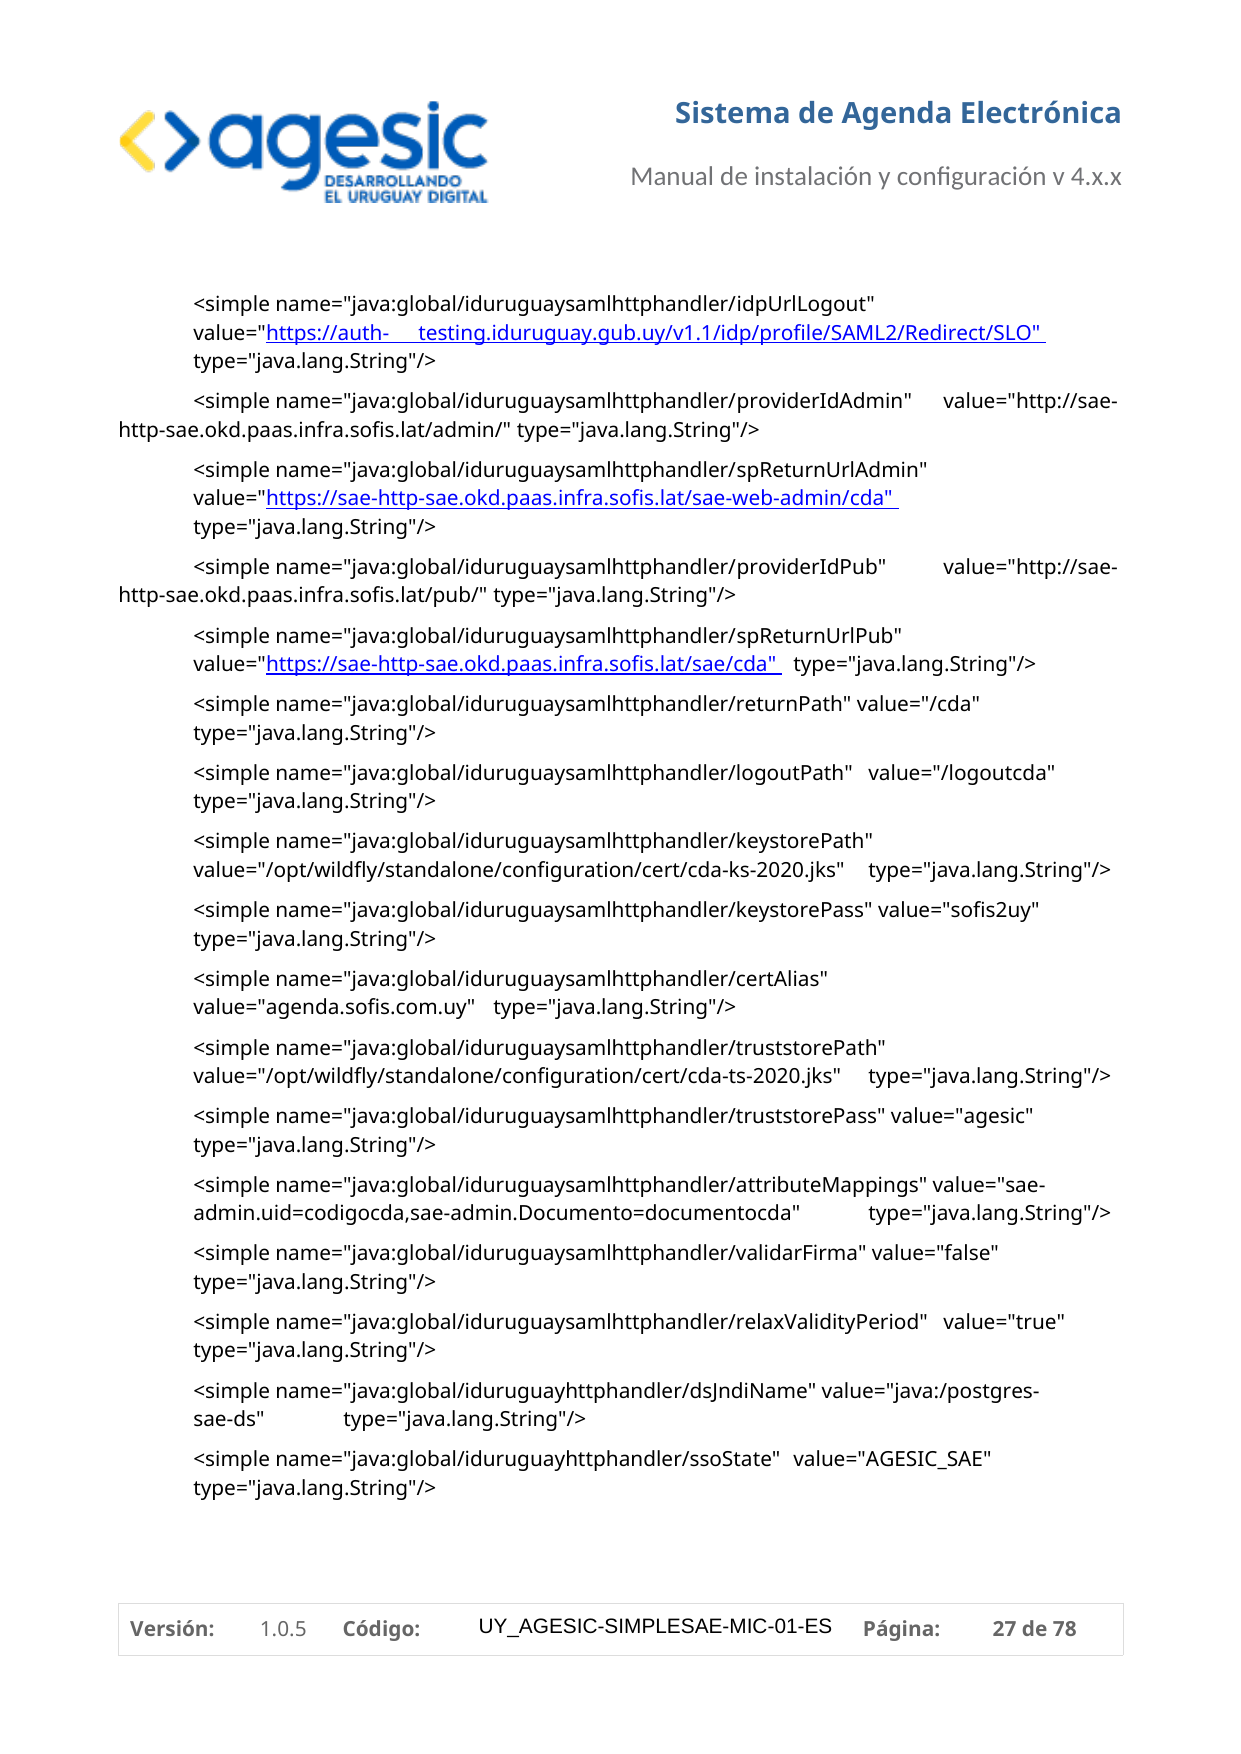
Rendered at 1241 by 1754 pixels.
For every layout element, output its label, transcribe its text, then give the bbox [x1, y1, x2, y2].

text <simple name="java:global/iduruguayhttphandler/ssoState" value="AGESIC_SAE" type="java.lang.String"/> [118, 1444, 1122, 1501]
text <simple name="java:global/iduruguaysamlhttphandler/attributeMappings" value="sae- admin.uid=codigocda,sae-admin.Documento=documentocda" type="java.lang.String"/> [118, 1170, 1122, 1227]
text <simple name="java:global/iduruguaysamlhttphandler/truststorePath" value="/opt/wildfly/standalone/configuration/cert/cda-ts-2020.jks" type="java.lang.String"/> [118, 1033, 1122, 1089]
text <simple name="java:global/iduruguaysamlhttphandler/idpUrlLogout" value="https://auth- testing.iduruguay.gub.uy/v1.1/idp/profile/SAML2/Redirect/SLO" type="java.lang.String"/> [118, 289, 1122, 374]
text <simple name="java:global/iduruguaysamlhttphandler/truststorePass" value="agesic" type="java.lang.String"/> [118, 1101, 1122, 1158]
text <simple name="java:global/iduruguaysamlhttphandler/providerIdPub" value="http://sae-http-sae.okd.paas.infra.sofis.lat/pub/" type="java.lang.String"/> [118, 552, 1122, 609]
text <simple name="java:global/iduruguaysamlhttphandler/spReturnUrlPub" value="https://sae-http-sae.okd.paas.infra.sofis.lat/sae/cda" type="java.lang.String"/> [118, 621, 1122, 678]
text <simple name="java:global/iduruguaysamlhttphandler/keystorePass" value="sofis2uy" type="java.lang.String"/> [118, 895, 1122, 952]
picture [119, 101, 489, 203]
text <simple name="java:global/iduruguaysamlhttphandler/logoutPath" value="/logoutcda" type="java.lang.String"/> [118, 758, 1122, 815]
text <simple name="java:global/iduruguaysamlhttphandler/relaxValidityPeriod" value="true" type="java.lang.String"/> [118, 1307, 1122, 1364]
text <simple name="java:global/iduruguaysamlhttphandler/keystorePath" value="/opt/wildfly/standalone/configuration/cert/cda-ks-2020.jks" type="java.lang.String"/> [118, 827, 1122, 883]
text <simple name="java:global/iduruguaysamlhttphandler/returnPath" value="/cda" type="java.lang.String"/> [118, 689, 1122, 746]
text <simple name="java:global/iduruguayhttphandler/dsJndiName" value="java:/postgres- sae-ds" type="java.lang.String"/> [118, 1376, 1122, 1433]
text <simple name="java:global/iduruguaysamlhttphandler/certAlias" value="agenda.sofis.com.uy" type="java.lang.String"/> [118, 964, 1122, 1021]
text <simple name="java:global/iduruguaysamlhttphandler/validarFirma" value="false" type="java.lang.String"/> [118, 1238, 1122, 1295]
text <simple name="java:global/iduruguaysamlhttphandler/spReturnUrlAdmin" value="https://sae-http-sae.okd.paas.infra.sofis.lat/sae-web-admin/cda" type="java.lang.String"/> [118, 455, 1122, 540]
text <simple name="java:global/iduruguaysamlhttphandler/providerIdAdmin" value="http://sae-http-sae.okd.paas.infra.sofis.lat/admin/" type="java.lang.String"/> [118, 386, 1122, 443]
